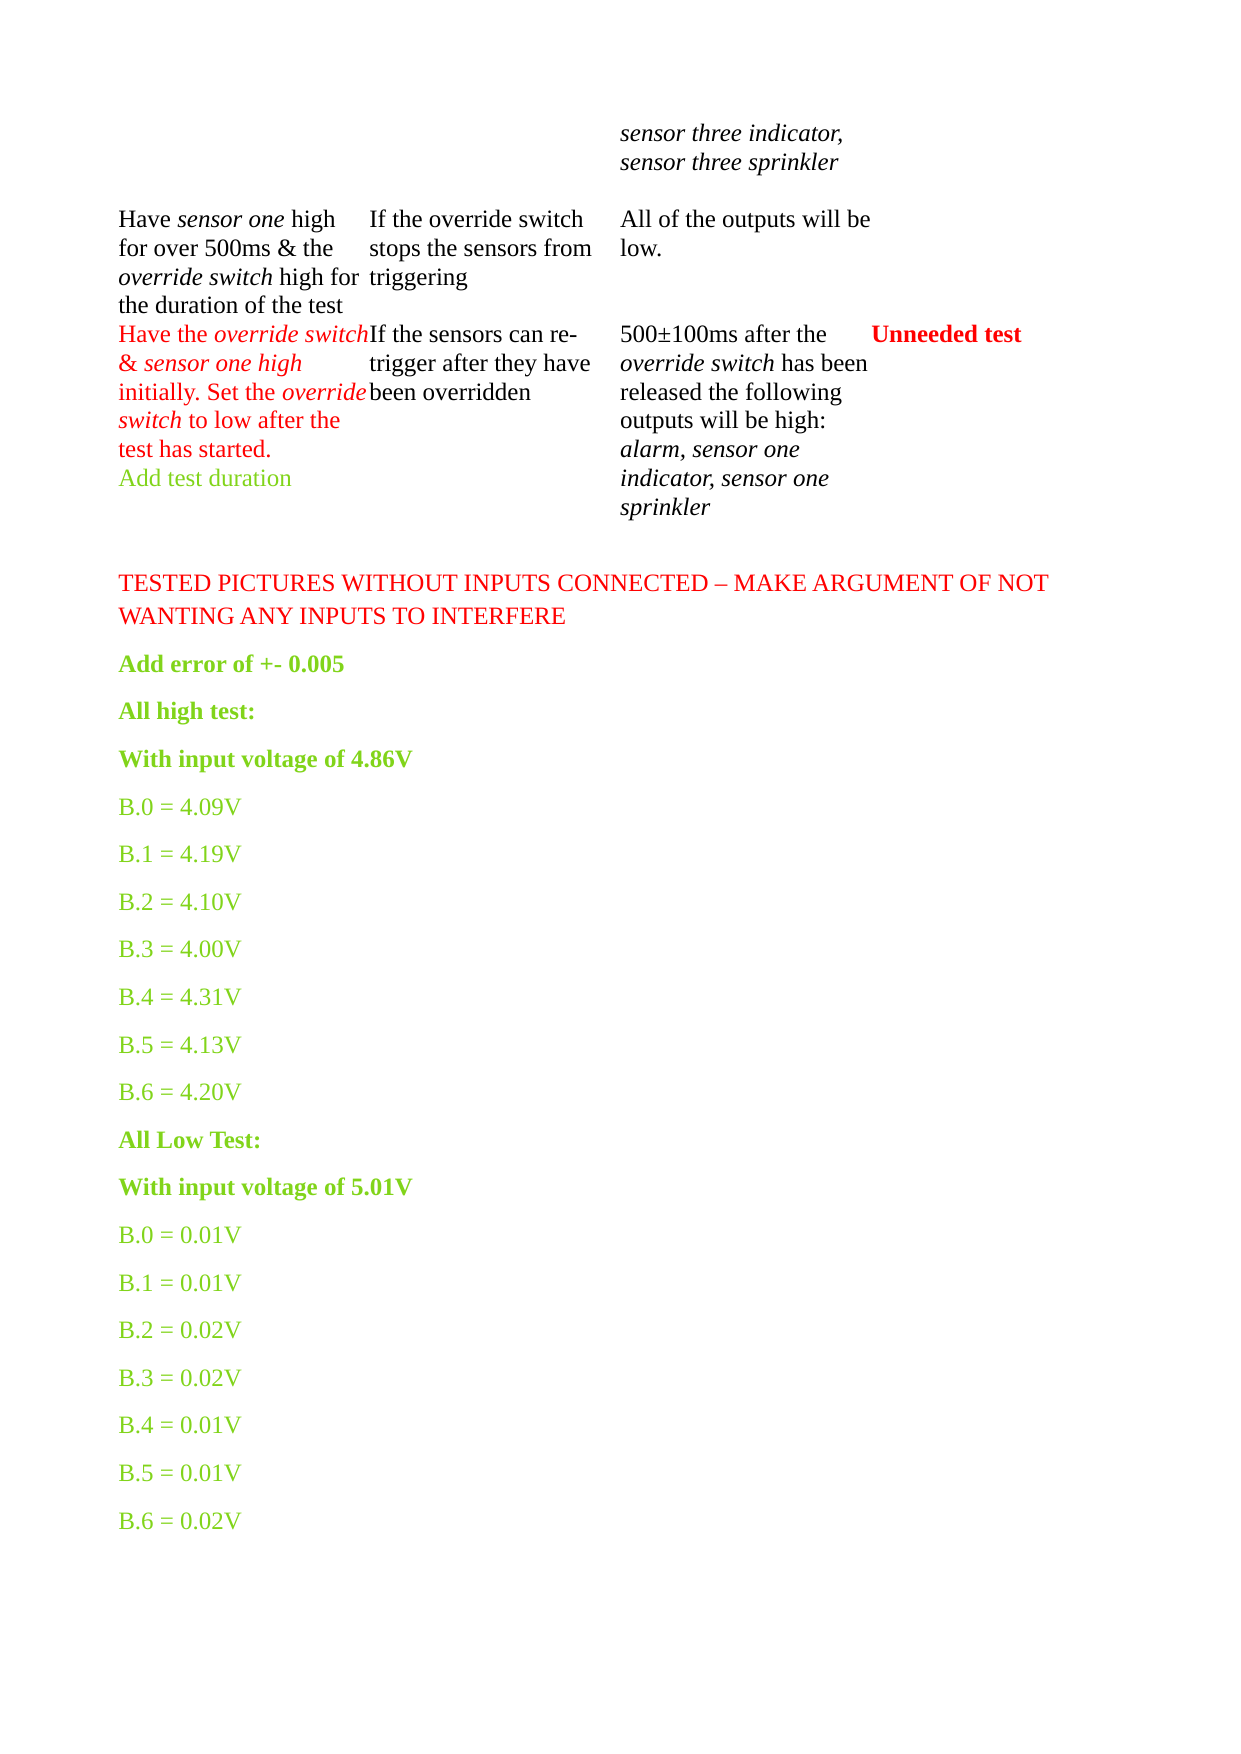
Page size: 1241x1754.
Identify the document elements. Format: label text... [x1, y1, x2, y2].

text B.3 = 4.00V [118, 934, 1122, 963]
table_cell sensor three indicator, sensor three sprinkler [620, 118, 871, 204]
text With input voltage of 5.01V [118, 1172, 1122, 1201]
table_cell [871, 204, 1122, 319]
text B.1 = 4.19V [118, 839, 1122, 868]
table_cell 500±100ms after the override switch has been released the following outputs will be high: alarm, sensor one indicator, sensor one sprinkler [620, 319, 871, 521]
text B.5 = 0.01V [118, 1458, 1122, 1487]
text B.5 = 4.13V [118, 1030, 1122, 1058]
table_cell Have the override switch & sensor one high initially. Set the override switch to low after the test has started. Add test duration [118, 319, 369, 521]
text TESTED PICTURES WITHOUT INPUTS CONNECTED – MAKE ARGUMENT OF NOT WANTING ANY INPUTS TO INTERFERE [118, 568, 1122, 630]
table_cell [118, 118, 369, 204]
text B.2 = 0.02V [118, 1315, 1122, 1344]
table_cell Have sensor one high for over 500ms & the override switch high for the duration of the test [118, 204, 369, 319]
text B.0 = 0.01V [118, 1220, 1122, 1249]
text B.0 = 4.09V [118, 792, 1122, 820]
table_cell If the sensors can re-trigger after they have been overridden [369, 319, 620, 521]
text B.6 = 4.20V [118, 1077, 1122, 1106]
text Add error of +- 0.005 [118, 649, 1122, 678]
text B.3 = 0.02V [118, 1363, 1122, 1392]
text B.2 = 4.10V [118, 887, 1122, 916]
table_cell [871, 118, 1122, 204]
table_cell [369, 118, 620, 204]
table_cell Unneeded test [871, 319, 1122, 521]
table_cell All of the outputs will be low. [620, 204, 871, 319]
text B.6 = 0.02V [118, 1506, 1122, 1534]
table_cell If the override switch stops the sensors from triggering [369, 204, 620, 319]
text B.4 = 0.01V [118, 1411, 1122, 1439]
text All high test: [118, 696, 1122, 725]
text B.4 = 4.31V [118, 982, 1122, 1011]
text All Low Test: [118, 1125, 1122, 1154]
text With input voltage of 4.86V [118, 744, 1122, 773]
text B.1 = 0.01V [118, 1268, 1122, 1296]
